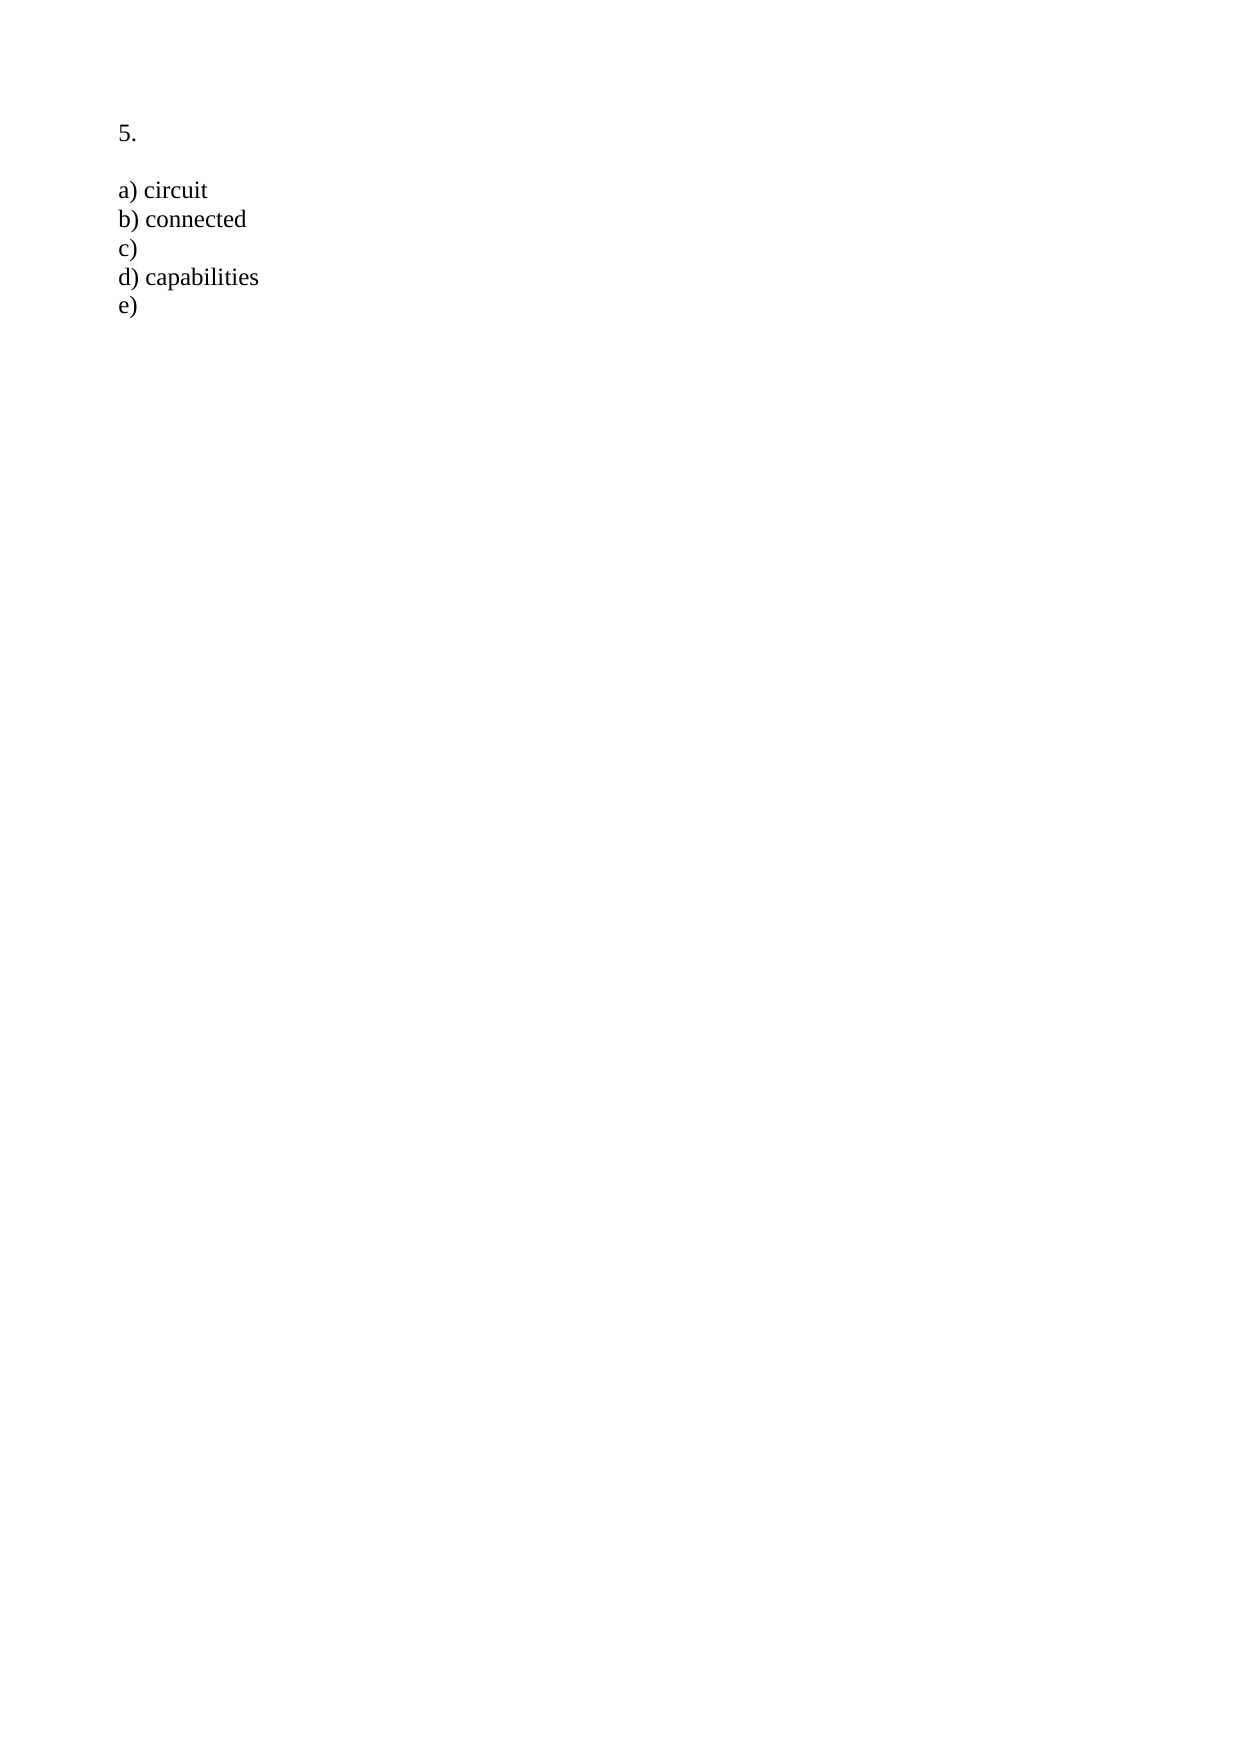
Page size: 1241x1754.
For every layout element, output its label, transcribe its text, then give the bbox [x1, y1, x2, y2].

text a) circuit [118, 176, 1122, 204]
text d) capabilities [118, 262, 1122, 291]
text 5. [118, 118, 1122, 147]
text e) [118, 291, 1122, 319]
text c) [118, 233, 1122, 262]
text b) connected [118, 204, 1122, 233]
